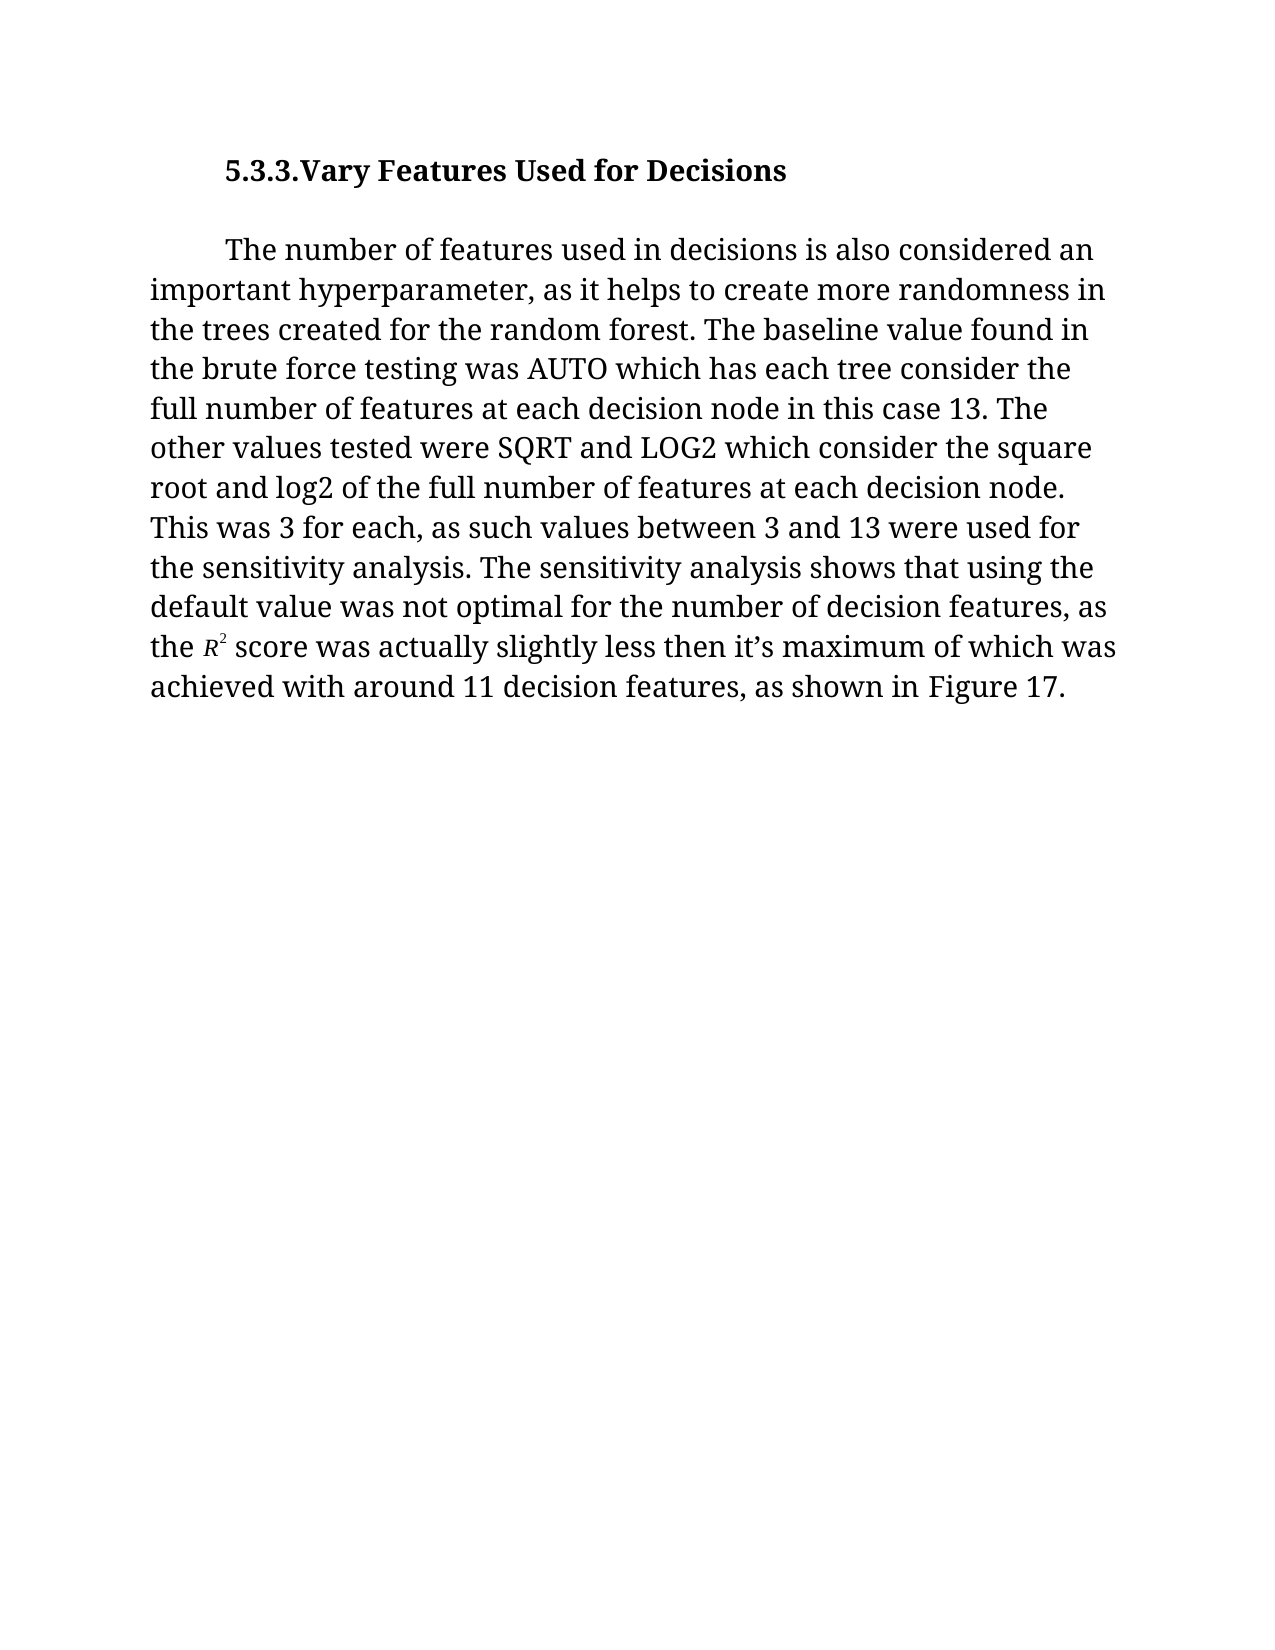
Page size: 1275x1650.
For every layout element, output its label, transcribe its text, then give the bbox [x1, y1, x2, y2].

text The number of features used in decisions is also considered an important hyperparameter, as it helps to create more randomness in the trees created for the random forest. The baseline value found in the brute force testing was AUTO which has each tree consider the full number of features at each decision node in this case 13. The other values tested were SQRT and LOG2 which consider the square root and log2 of the full number of features at each decision node. This was 3 for each, as such values between 3 and 13 were used for the sensitivity analysis. The sensitivity analysis shows that using the default value was not optimal for the number of decision features, as the score was actually slightly less then it’s maximum of which was achieved with around 11 decision features, as shown in Figure 17. [150, 229, 1125, 706]
subtitle Vary Features Used for Decisions [225, 150, 1125, 190]
